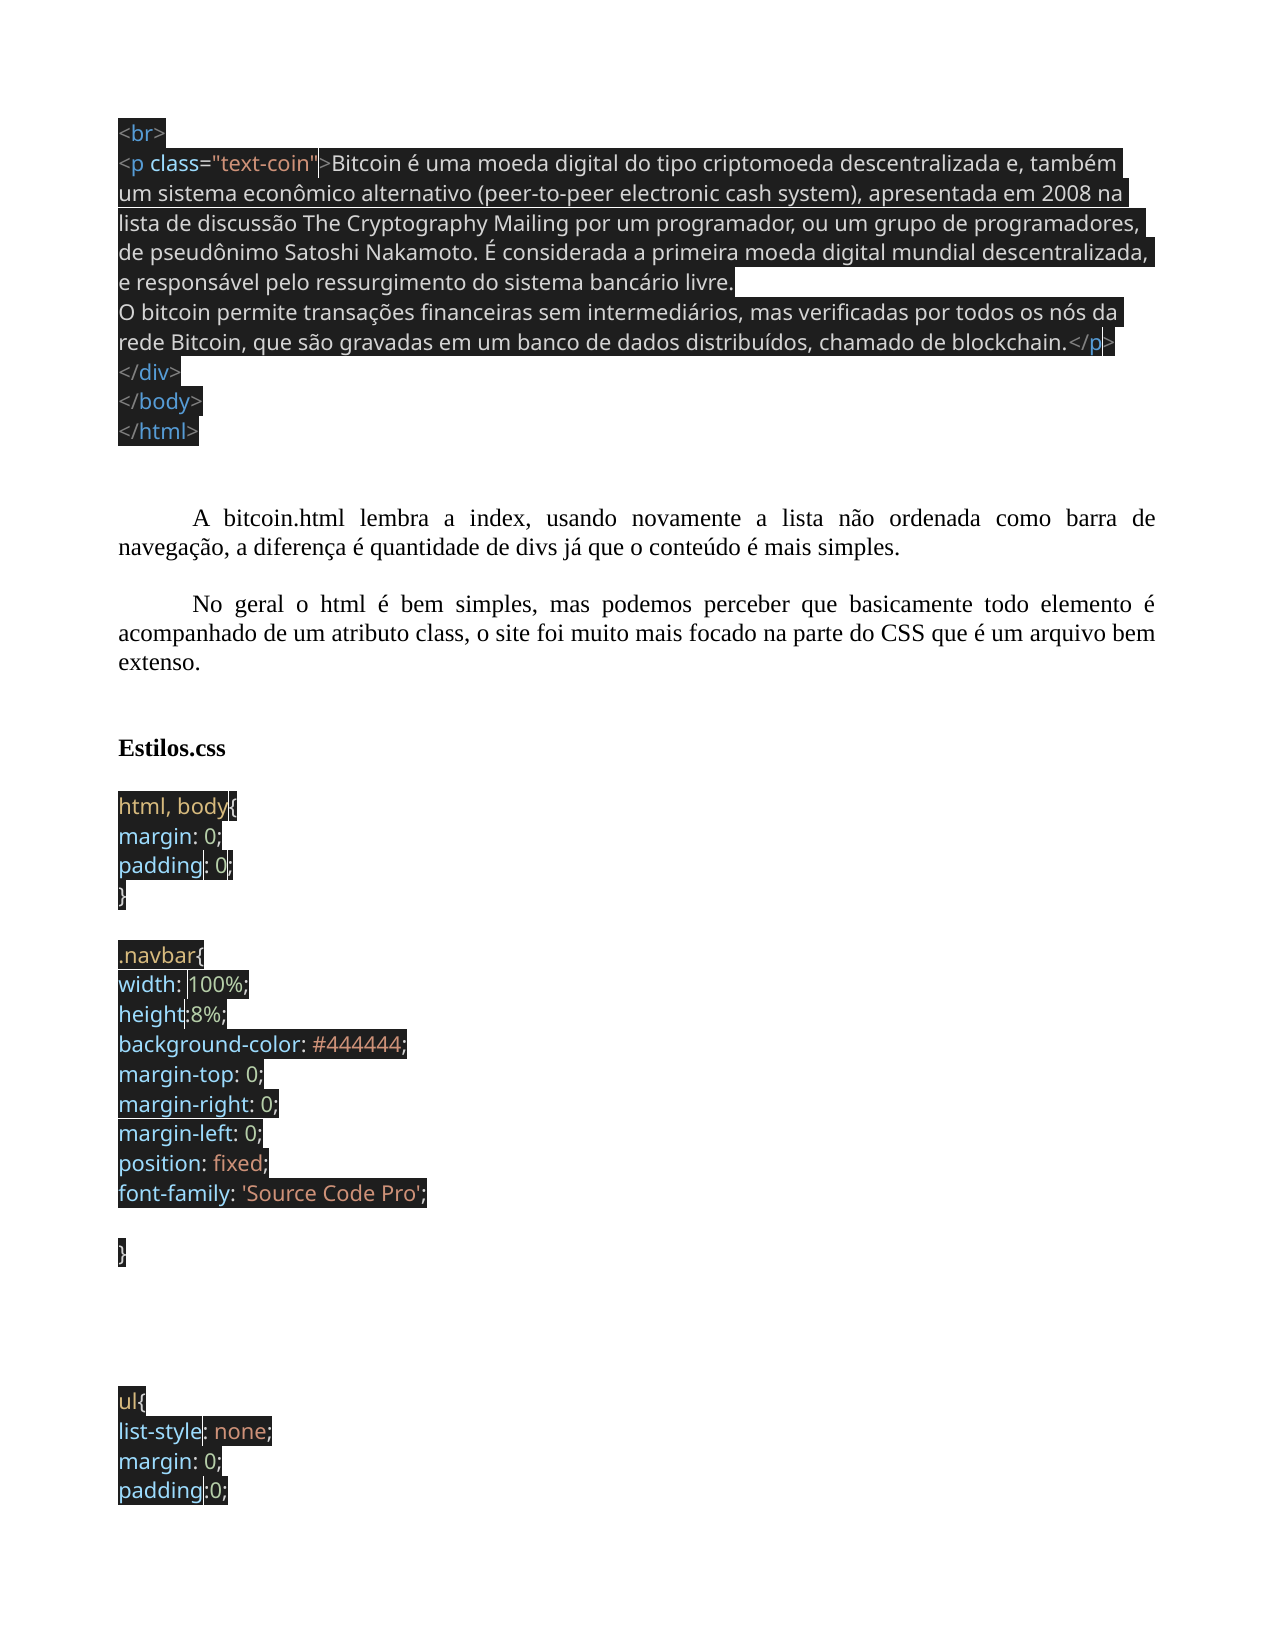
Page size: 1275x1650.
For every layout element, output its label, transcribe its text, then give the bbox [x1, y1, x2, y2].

text font-family: 'Source Code Pro'; [118, 1178, 1157, 1208]
text </html> [118, 416, 1157, 446]
text ul{ [118, 1386, 1157, 1416]
text list-style: none; [118, 1416, 1157, 1446]
text } [118, 1237, 1157, 1267]
text position: fixed; [118, 1148, 1157, 1178]
text html, body{ [118, 791, 1157, 821]
text background-color: #444444; [118, 1029, 1157, 1059]
text <p class="text-coin">Bitcoin é uma moeda digital do tipo criptomoeda descentralizada e, também um sistema econômico alternativo (peer-to-peer electronic cash system), apresentada em 2008 na lista de discussão The Cryptography Mailing por um programador, ou um grupo de programadores, de pseudônimo Satoshi Nakamoto. É considerada a primeira moeda digital mundial descentralizada, e responsável pelo ressurgimento do sistema bancário livre. [118, 148, 1157, 297]
text A bitcoin.html lembra a index, usando novamente a lista não ordenada como barra de navegação, a diferença é quantidade de divs já que o conteúdo é mais simples. [118, 503, 1157, 561]
text margin: 0; [118, 1446, 1157, 1476]
text Estilos.css [118, 733, 1157, 762]
text margin-right: 0; [118, 1089, 1157, 1118]
text width: 100%; [118, 969, 1157, 999]
text padding: 0; [118, 850, 1157, 880]
text margin: 0; [118, 821, 1157, 850]
text } [118, 880, 1157, 910]
text </body> [118, 386, 1157, 416]
text </div> [118, 356, 1157, 386]
text O bitcoin permite transações financeiras sem intermediários, mas verificadas por todos os nós da rede Bitcoin, que são gravadas em um banco de dados distribuídos, chamado de blockchain.</p> [118, 297, 1157, 356]
text <br> [118, 118, 1157, 148]
text No geral o html é bem simples, mas podemos perceber que basicamente todo elemento é acompanhado de um atributo class, o site foi muito mais focado na parte do CSS que é um arquivo bem extenso. [118, 589, 1157, 676]
text .navbar{ [118, 940, 1157, 969]
text padding:0; [118, 1476, 1157, 1505]
text height:8%; [118, 999, 1157, 1029]
text margin-left: 0; [118, 1118, 1157, 1148]
text margin-top: 0; [118, 1059, 1157, 1089]
